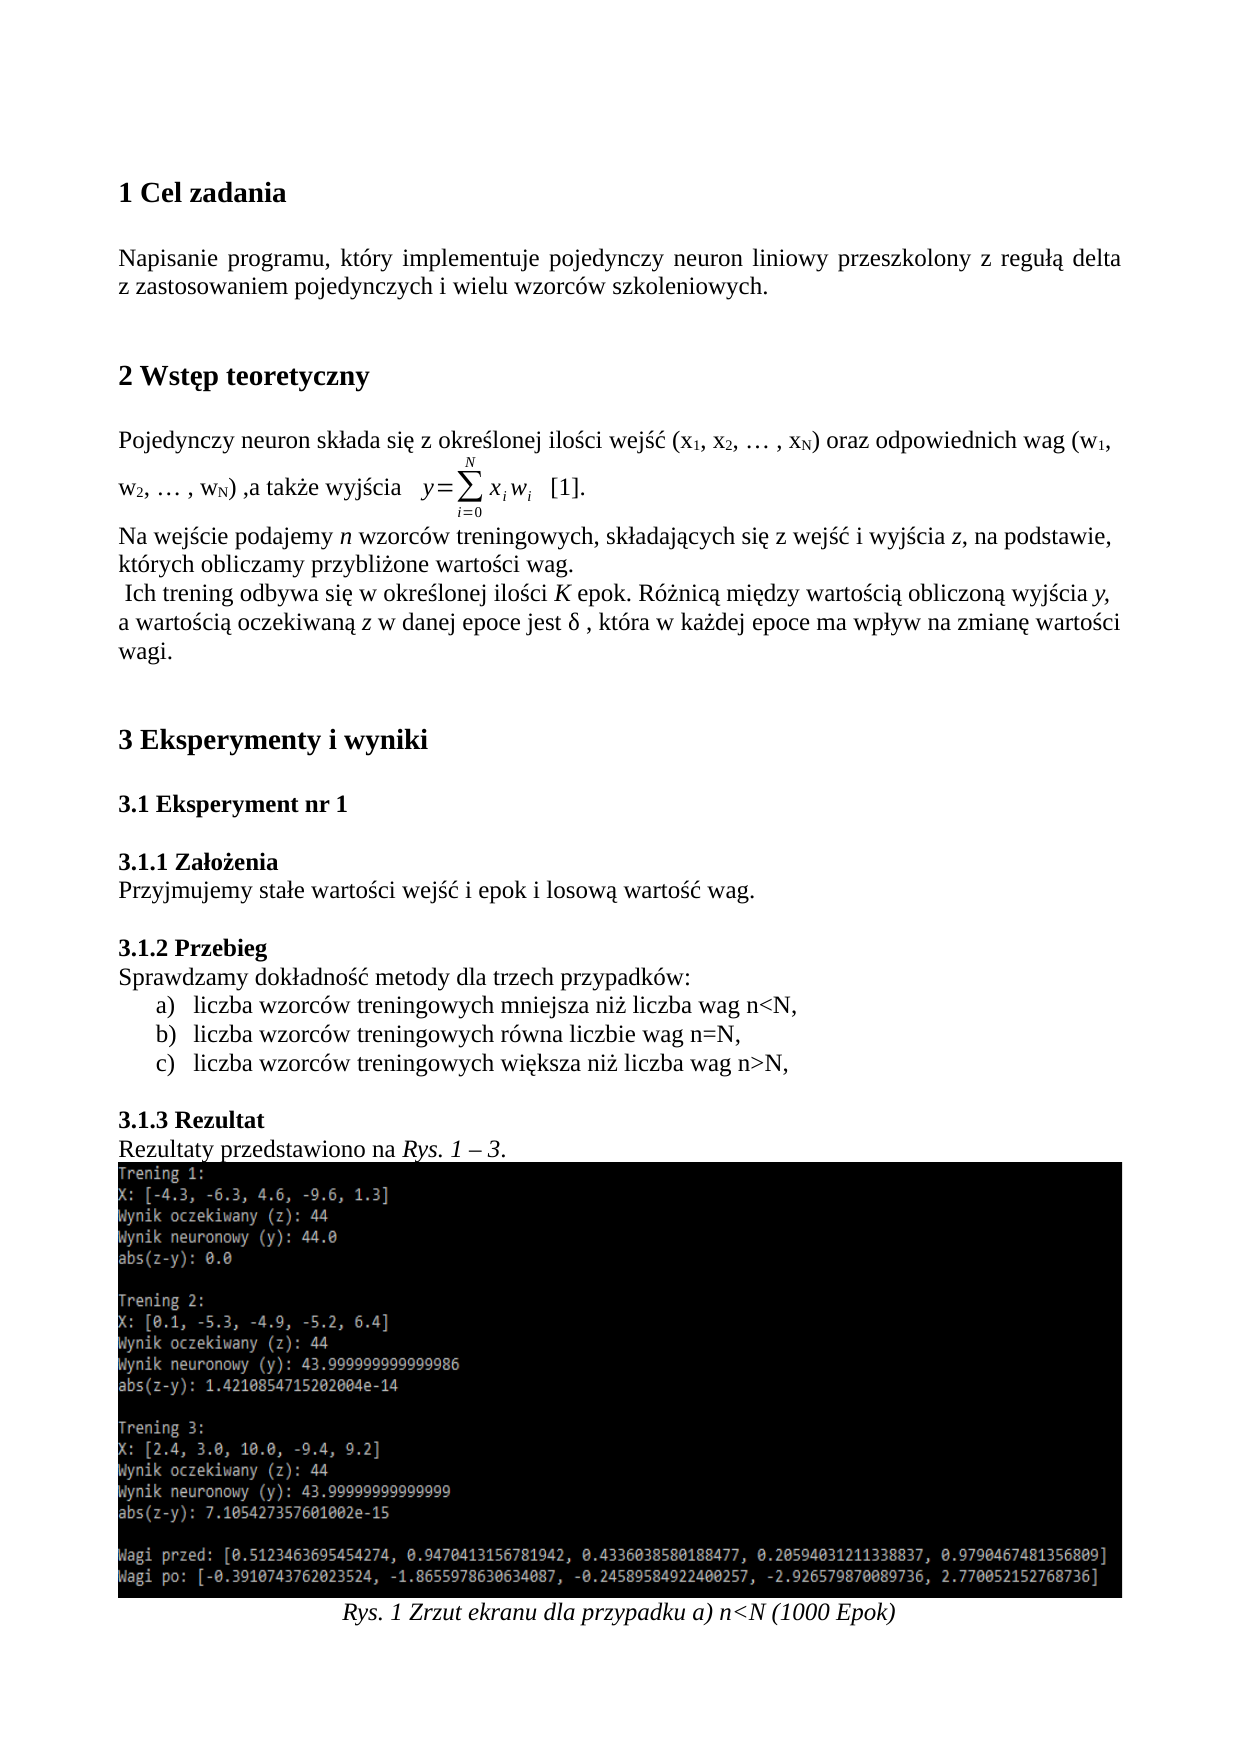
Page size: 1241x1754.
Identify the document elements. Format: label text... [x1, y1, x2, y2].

list liczba wzorców treningowych mniejsza niż liczba wag n<N, [156, 990, 1122, 1019]
text Sprawdzamy dokładność metody dla trzech przypadków: [118, 962, 1122, 990]
text 3.1.3 Rezultat [118, 1105, 1122, 1134]
text Pojedynczy neuron składa się z określonej ilości wejść (x1, x2, … , xN) oraz odpowiednich wag (w1, w2, … , wN) ,a także wyjścia[1]. [118, 425, 1122, 521]
text 3.1.2 Przebieg [118, 933, 1122, 962]
text Napisanie programu, który implementuje pojedynczy neuron liniowy przeszkolony z regułą delta z zastosowaniem pojedynczych i wielu wzorców szkoleniowych. [118, 243, 1122, 300]
list liczba wzorców treningowych równa liczbie wag n=N, [156, 1019, 1122, 1048]
picture [118, 1162, 1123, 1598]
text Ich trening odbywa się w określonej ilości K epok. Różnicą między wartością obliczoną wyjścia y, a wartością oczekiwaną z w danej epoce jest δ , która w każdej epoce ma wpływ na zmianę wartości wagi. [118, 578, 1122, 664]
text Rezultaty przedstawiono na Rys. 1 – 3. [118, 1134, 1122, 1162]
text Na wejście podajemy n wzorców treningowych, składających się z wejść i wyjścia z, na podstawie, których obliczamy przybliżone wartości wag. [118, 521, 1122, 578]
list liczba wzorców treningowych większa niż liczba wag n>N, [156, 1048, 1122, 1077]
text 3 Eksperymenty i wyniki [118, 722, 1122, 756]
text 3.1 Eksperyment nr 1 [118, 789, 1122, 818]
text 3.1.1 Założenia [118, 847, 1122, 875]
text 2 Wstęp teoretyczny [118, 358, 1122, 391]
text 1 Cel zadania [118, 176, 1122, 209]
text Rys. 1 Zrzut ekranu dla przypadku a) n<N (1000 Epok) [118, 1598, 1122, 1626]
text Przyjmujemy stałe wartości wejść i epok i losową wartość wag. [118, 875, 1122, 904]
